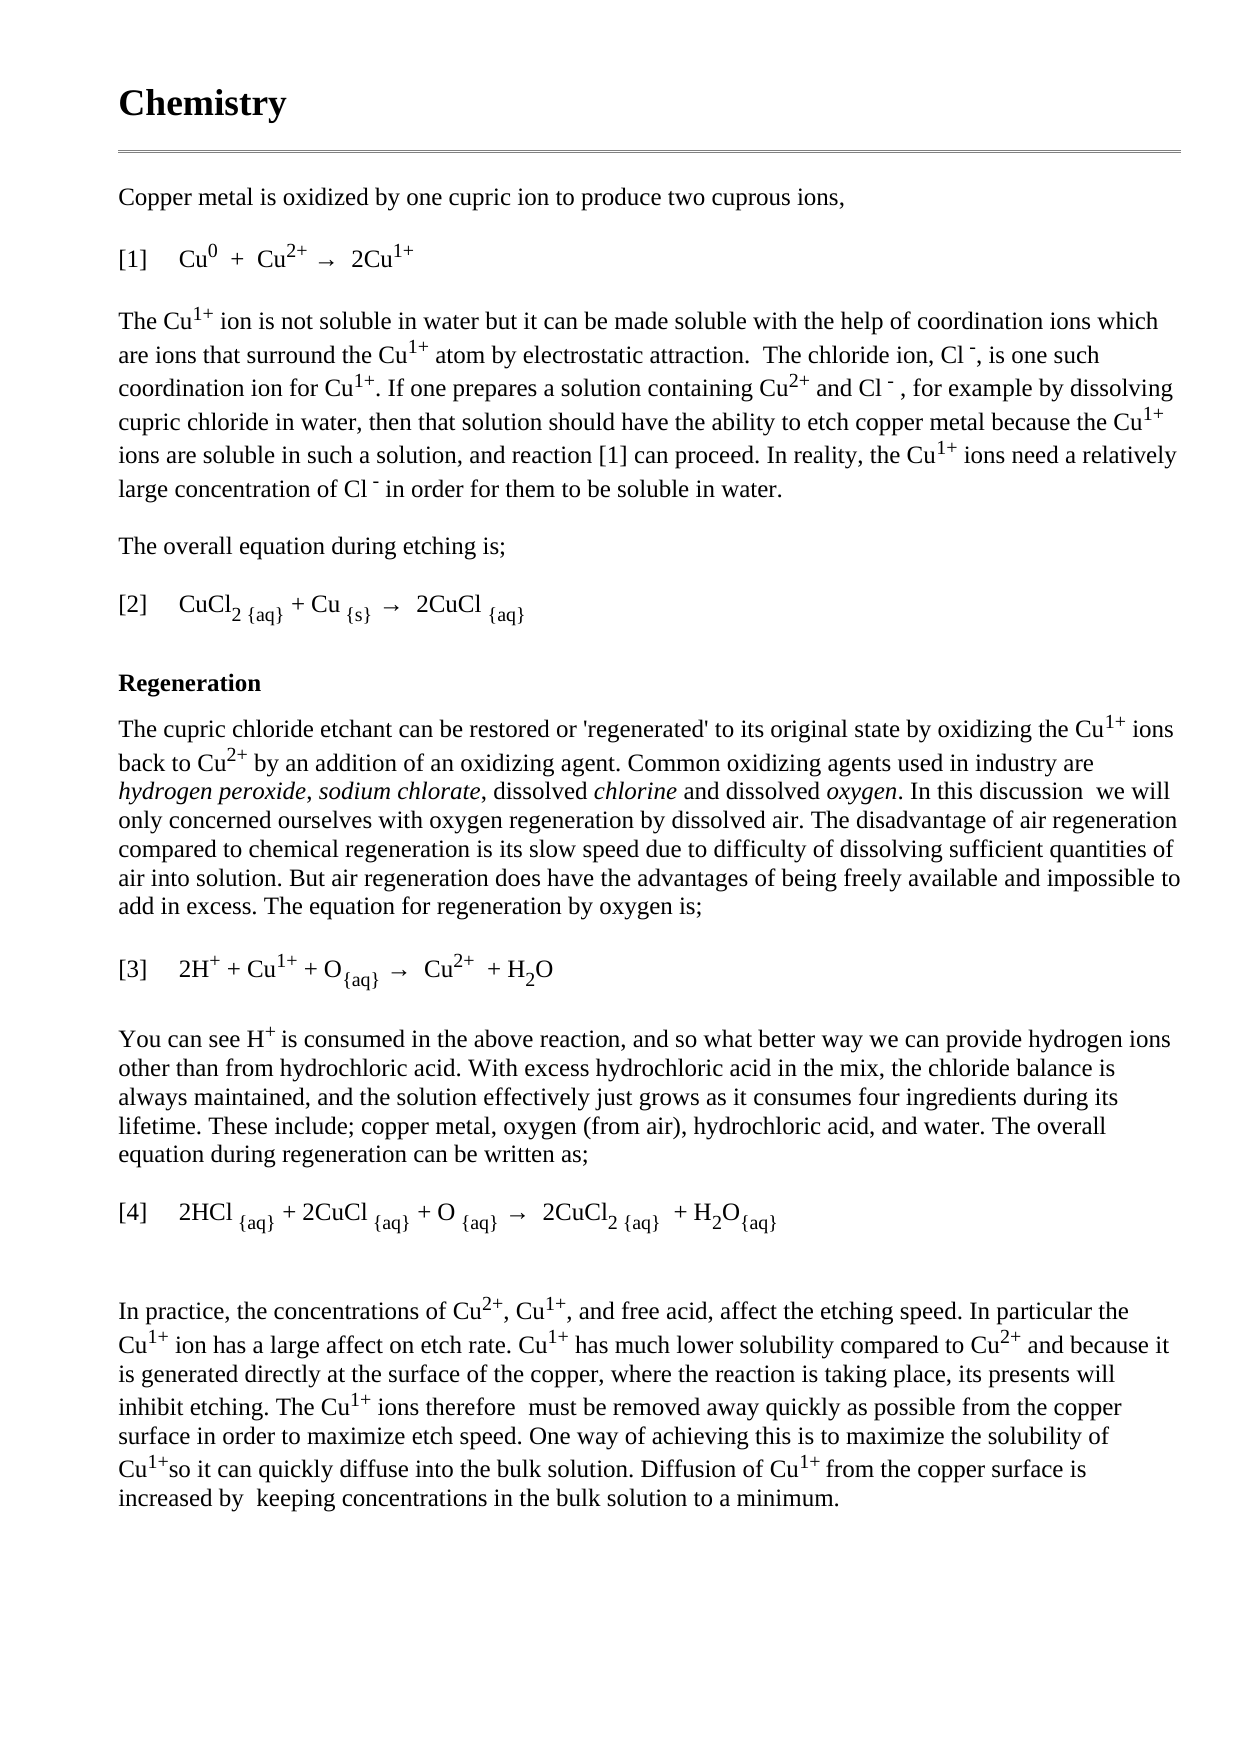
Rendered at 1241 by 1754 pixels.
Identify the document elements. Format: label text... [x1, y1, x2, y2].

subtitle Regeneration [118, 668, 1181, 697]
subtitle Chemistry [118, 80, 1181, 123]
text Copper metal is oxidized by one cupric ion to produce two cuprous ions, [1] Cu0 + Cu2+ → 2Cu1+ The Cu1+ ion is not soluble in water but it can be made soluble with the help of coordination ions which are ions that surround the Cu1+ atom by electrostatic attraction. The chloride ion, Cl -, is one such coordination ion for Cu1+. If one prepares a solution containing Cu2+ and Cl - , for example by dissolving cupric chloride in water, then that solution should have the ability to etch copper metal because the Cu1+ ions are soluble in such a solution, and reaction [1] can proceed. In reality, the Cu1+ ions need a relatively large concentration of Cl - in order for them to be soluble in water. The overall equation during etching is; [2] CuCl2 {aq} + Cu {s} → 2CuCl {aq} [118, 182, 1181, 626]
text The cupric chloride etchant can be restored or 'regenerated' to its original state by oxidizing the Cu1+ ions back to Cu2+ by an addition of an oxidizing agent. Common oxidizing agents used in industry are hydrogen peroxide, sodium chlorate, dissolved chlorine and dissolved oxygen. In this discussion we will only concerned ourselves with oxygen regeneration by dissolved air. The disadvantage of air regeneration compared to chemical regeneration is its slow speed due to difficulty of dissolving sufficient quantities of air into solution. But air regeneration does have the advantages of being freely available and impossible to add in excess. The equation for regeneration by oxygen is; [3] 2H+ + Cu1+ + O{aq} → Cu2+ + H2O You can see H+ is consumed in the above reaction, and so what better way we can provide hydrogen ions other than from hydrochloric acid. With excess hydrochloric acid in the mix, the chloride balance is always maintained, and the solution effectively just grows as it consumes four ingredients during its lifetime. These include; copper metal, oxygen (from air), hydrochloric acid, and water. The overall equation during regeneration can be written as; [4] 2HCl {aq} + 2CuCl {aq} + O {aq} → 2CuCl2 {aq} + H2O{aq} In practice, the concentrations of Cu2+, Cu1+, and free acid, affect the etching speed. In particular the Cu1+ ion has a large affect on etch rate. Cu1+ has much lower solubility compared to Cu2+ and because it is generated directly at the surface of the copper, where the reaction is taking place, its presents will inhibit etching. The Cu1+ ions therefore must be removed away quickly as possible from the copper surface in order to maximize etch speed. One way of achieving this is to maximize the solubility of Cu1+so it can quickly diffuse into the bulk solution. Diffusion of Cu1+ from the copper surface is increased by keeping concentrations in the bulk solution to a minimum. [118, 709, 1181, 1512]
